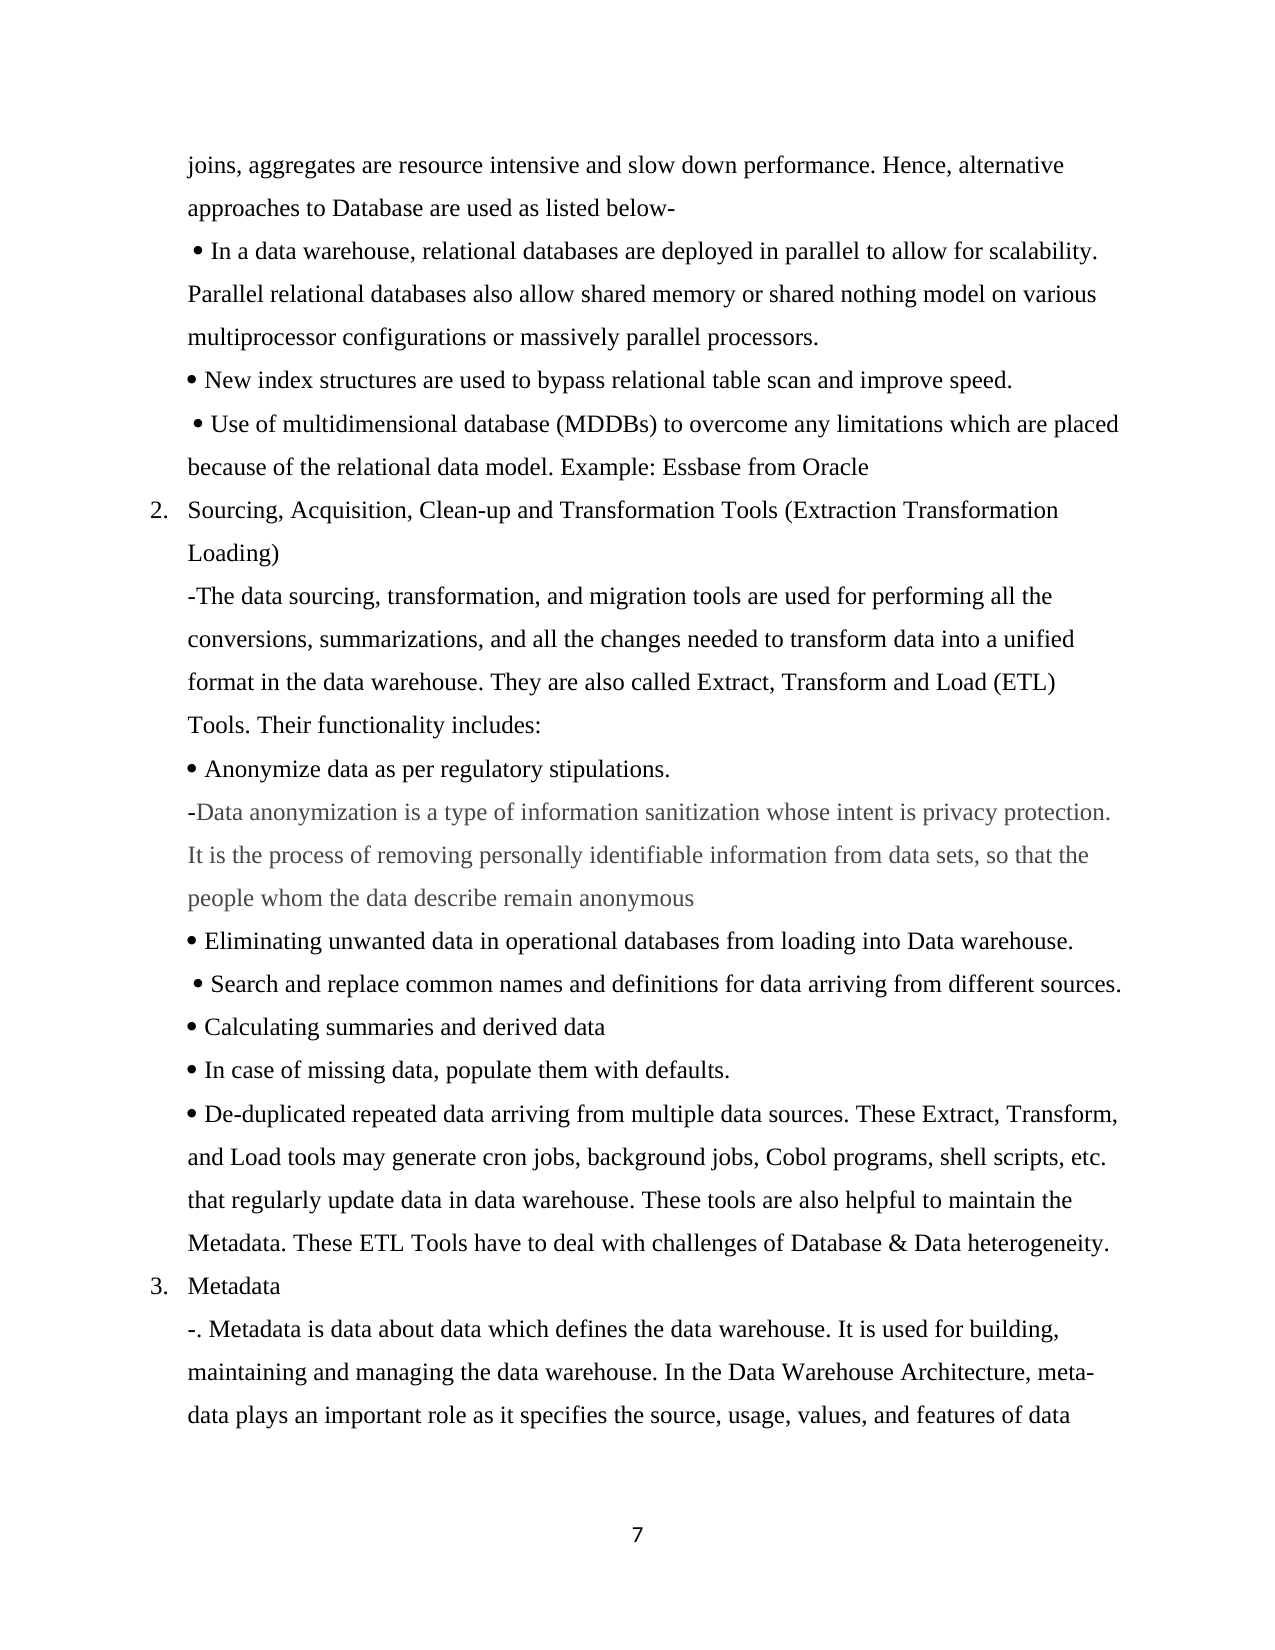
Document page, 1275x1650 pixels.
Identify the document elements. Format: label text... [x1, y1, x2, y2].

list Sourcing, Acquisition, Clean-up and Transformation Tools (Extraction Transformation Loading) [150, 495, 1125, 567]
text  Anonymize data as per regulatory stipulations. [187, 754, 1125, 782]
text  In case of missing data, populate them with defaults. [187, 1056, 1125, 1084]
text  Search and replace common names and definitions for data arriving from different sources.  Calculating summaries and derived data [187, 969, 1125, 1041]
text -Data anonymization is a type of information sanitization whose intent is privacy protection. It is the process of removing personally identifiable information from data sets, so that the people whom the data describe remain anonymous [187, 797, 1125, 912]
text -. Metadata is data about data which defines the data warehouse. It is used for building, maintaining and managing the data warehouse. In the Data Warehouse Architecture, meta-data plays an important role as it specifies the source, usage, values, and features of data [187, 1314, 1125, 1429]
text -The data sourcing, transformation, and migration tools are used for performing all the conversions, summarizations, and all the changes needed to transform data into a unified format in the data warehouse. They are also called Extract, Transform and Load (ETL) Tools. Their functionality includes: [187, 581, 1125, 739]
text  Use of multidimensional database (MDDBs) to overcome any limitations which are placed because of the relational data model. Example: Essbase from Oracle [187, 409, 1125, 481]
text  New index structures are used to bypass relational table scan and improve speed. [187, 366, 1125, 394]
text  De-duplicated repeated data arriving from multiple data sources. These Extract, Transform, and Load tools may generate cron jobs, background jobs, Cobol programs, shell scripts, etc. that regularly update data in data warehouse. These tools are also helpful to maintain the Metadata. These ETL Tools have to deal with challenges of Database & Data heterogeneity. [187, 1099, 1125, 1257]
text joins, aggregates are resource intensive and slow down performance. Hence, alternative approaches to Database are used as listed below- [187, 150, 1125, 222]
text  Eliminating unwanted data in operational databases from loading into Data warehouse. [187, 926, 1125, 955]
list Metadata [150, 1271, 1125, 1300]
text  In a data warehouse, relational databases are deployed in parallel to allow for scalability. Parallel relational databases also allow shared memory or shared nothing model on various multiprocessor configurations or massively parallel processors. [187, 236, 1125, 351]
